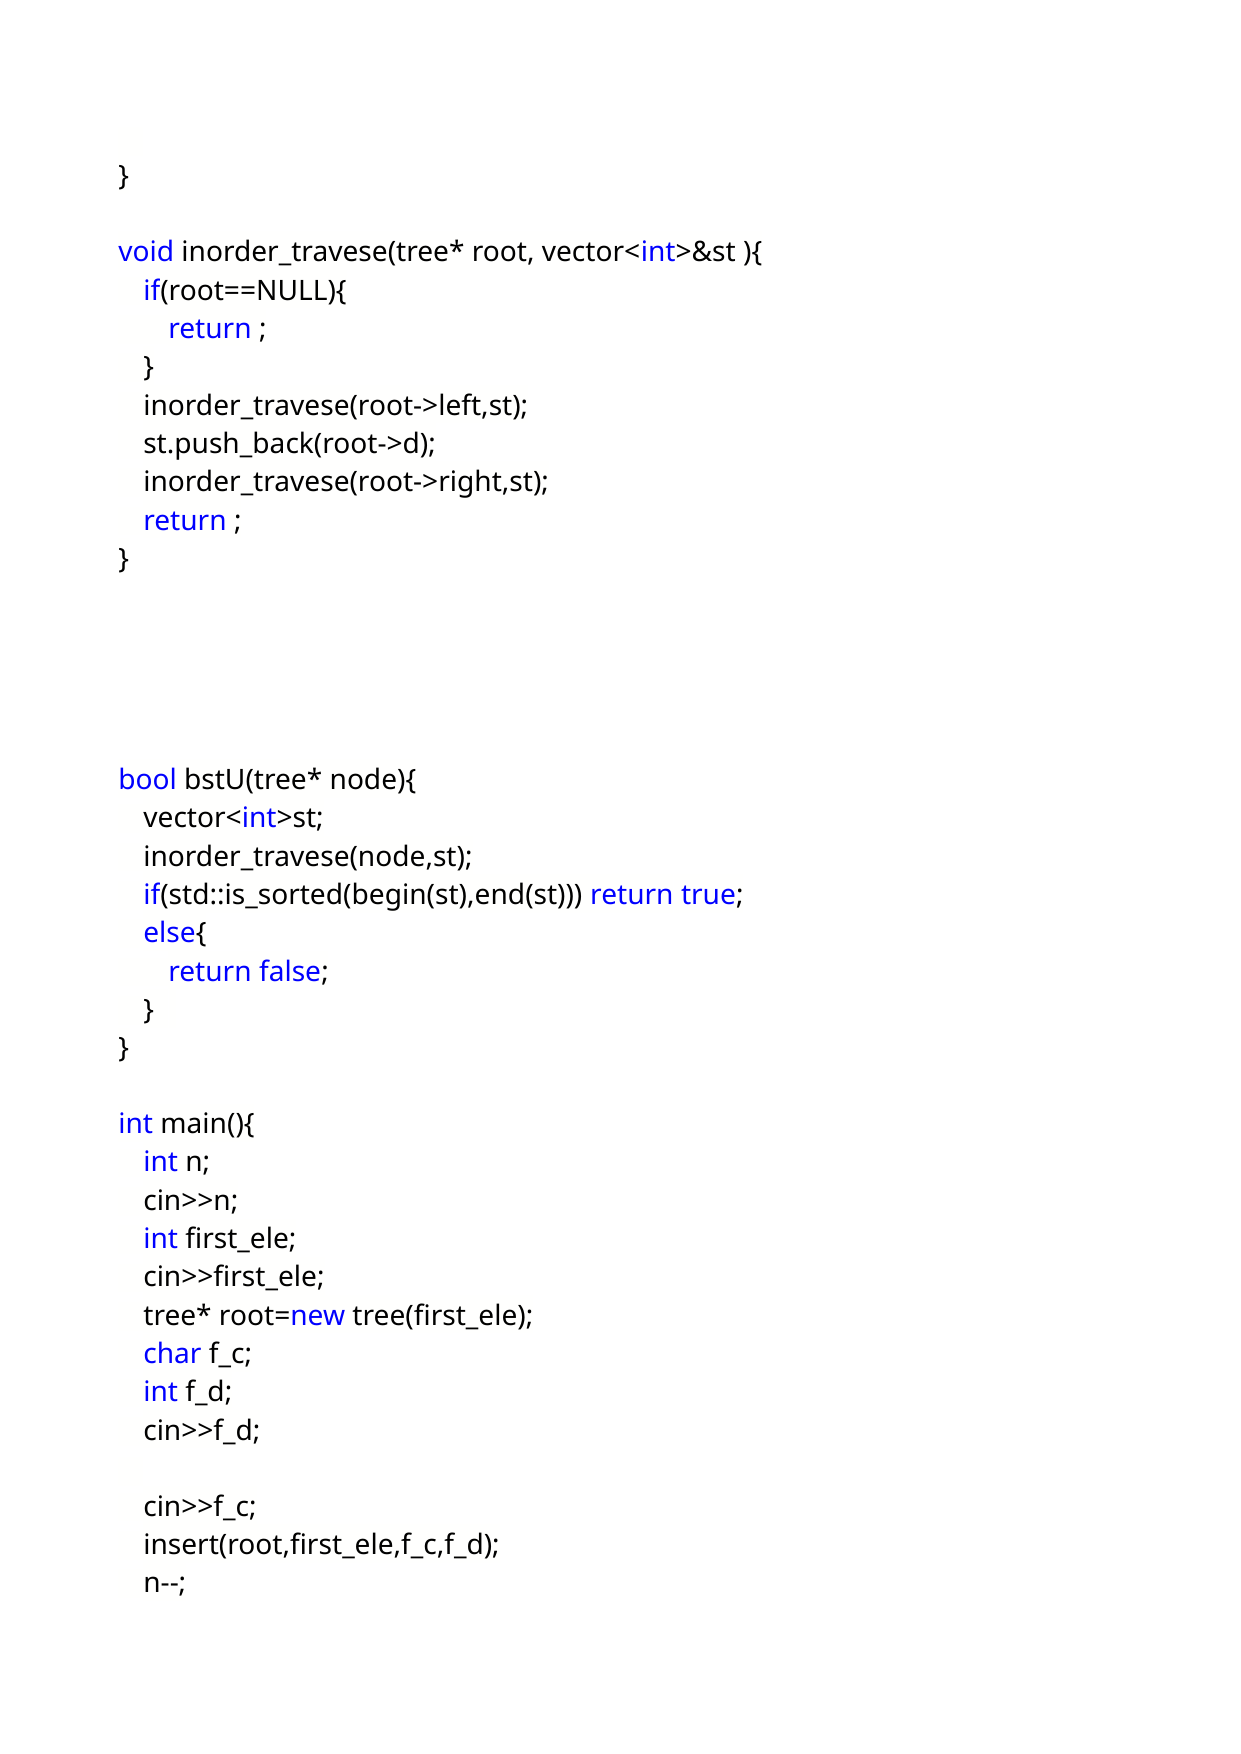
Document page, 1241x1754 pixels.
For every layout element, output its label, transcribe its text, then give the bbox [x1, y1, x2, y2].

text vector<int>st; [118, 798, 1122, 836]
text cin>>f_d; [118, 1410, 1122, 1448]
text int n; [118, 1142, 1122, 1180]
text insert(root,first_ele,f_c,f_d); [118, 1524, 1122, 1563]
text cin>>f_c; [118, 1486, 1122, 1524]
text if(std::is_sorted(begin(st),end(st))) return true; [118, 874, 1122, 913]
text } [118, 989, 1122, 1028]
text inorder_travese(root->right,st); [118, 461, 1122, 500]
text inorder_travese(root->left,st); [118, 385, 1122, 423]
text int main(){ [118, 1103, 1122, 1142]
text inorder_travese(node,st); [118, 836, 1122, 874]
text int f_d; [118, 1372, 1122, 1410]
text n--; [118, 1563, 1122, 1601]
text st.push_back(root->d); [118, 423, 1122, 461]
text int first_ele; [118, 1218, 1122, 1257]
text bool bstU(tree* node){ [118, 759, 1122, 798]
text } [118, 346, 1122, 385]
text else{ [118, 913, 1122, 951]
text return ; [118, 500, 1122, 538]
text cin>>n; [118, 1180, 1122, 1218]
text return ; [118, 308, 1122, 346]
text if(root==NULL){ [118, 270, 1122, 308]
text } [118, 538, 1122, 576]
text } [118, 1028, 1122, 1066]
text } [118, 156, 1122, 194]
text char f_c; [118, 1333, 1122, 1372]
text cin>>first_ele; [118, 1257, 1122, 1295]
text return false; [118, 951, 1122, 989]
text void inorder_travese(tree* root, vector<int>&st ){ [118, 231, 1122, 270]
text tree* root=new tree(first_ele); [118, 1295, 1122, 1333]
